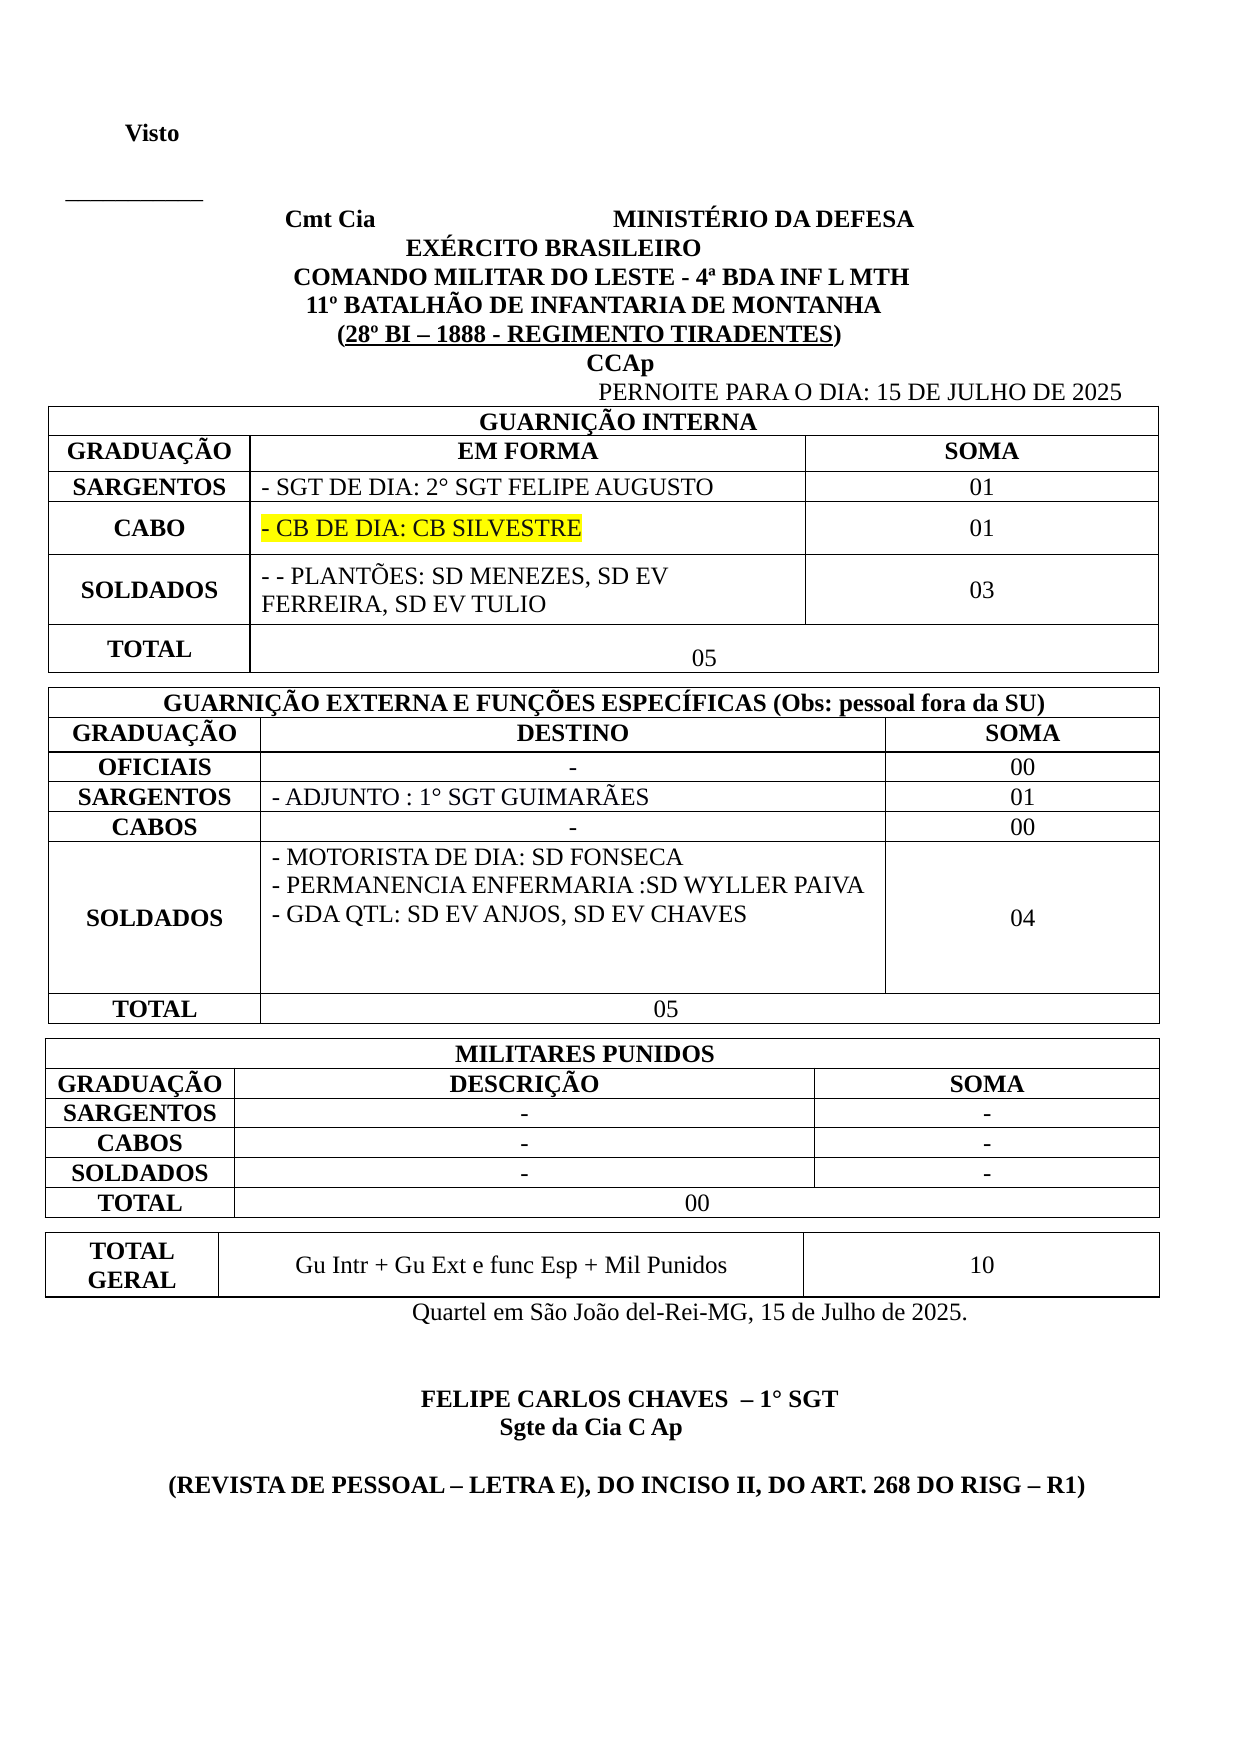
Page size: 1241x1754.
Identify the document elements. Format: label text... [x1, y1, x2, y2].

text Sgte da Cia C Ap [118, 1412, 1122, 1441]
table_cell DESTINO [261, 718, 885, 751]
text 11º BATALHÃO DE INFANTARIA DE MONTANHA [118, 291, 1122, 319]
table_cell SOMA [806, 436, 1158, 471]
table_cell SARGENTOS [49, 472, 249, 501]
table_cell SARGENTOS [49, 782, 260, 811]
text FELIPE CARLOS CHAVES – 1° SGT [118, 1384, 1122, 1412]
table_cell CABOS [46, 1128, 234, 1157]
list Quartel em São João del-Rei-MG, 15 de Julho de 2025. [374, 1298, 1122, 1326]
table_cell SOMA [886, 718, 1159, 751]
table_cell SOLDADOS [49, 555, 249, 624]
table_cell 00 [886, 753, 1159, 781]
table_header 10 [804, 1233, 1159, 1296]
table_cell - - PLANTÕES: SD MENEZES, SD EV FERREIRA, SD EV TULIO [251, 555, 805, 624]
table_cell - [815, 1158, 1159, 1187]
table_cell 05 [261, 994, 1159, 1022]
table_cell - ADJUNTO : 1° SGT GUIMARÃES [261, 782, 885, 811]
table_cell - [261, 812, 885, 841]
table_cell 04 [886, 842, 1159, 993]
table_cell GRADUAÇÃO [49, 436, 249, 471]
table_cell SOLDADOS [46, 1158, 234, 1187]
table_cell - [235, 1158, 814, 1187]
table_cell 00 [235, 1188, 1159, 1217]
table_cell DESCRIÇÃO [235, 1069, 814, 1097]
table_cell 00 [886, 812, 1159, 841]
table_cell CABOS [49, 812, 260, 841]
table_cell TOTAL [49, 625, 249, 672]
text EXÉRCITO BRASILEIRO [118, 233, 1122, 262]
table_cell 01 [806, 502, 1158, 554]
table_header MILITARES PUNIDOS [46, 1039, 1159, 1068]
table_cell OFICIAIS [49, 753, 260, 781]
table_cell TOTAL [49, 994, 260, 1022]
table_header GUARNIÇÃO EXTERNA E FUNÇÕES ESPECÍFICAS (Obs: pessoal fora da SU) [49, 688, 1159, 717]
table_cell SOMA [815, 1069, 1159, 1097]
table_cell - [261, 753, 885, 781]
table_cell - [235, 1099, 814, 1127]
table_cell GRADUAÇÃO [49, 718, 260, 751]
text (REVISTA DE PESSOAL – LETRA E), DO INCISO II, DO ART. 268 DO RISG – R1) [118, 1470, 1122, 1499]
table_cell - [815, 1099, 1159, 1127]
text Visto [106, 118, 1122, 147]
table_header Gu Intr + Gu Ext e func Esp + Mil Punidos [219, 1233, 803, 1296]
table_cell - CB DE DIA: CB SILVESTRE [251, 502, 805, 554]
text COMANDO MILITAR DO LESTE - 4ª BDA INF L MTH [118, 262, 1122, 291]
table_cell - [815, 1128, 1159, 1157]
table_cell - [235, 1128, 814, 1157]
table_header GUARNIÇÃO INTERNA [49, 407, 1158, 435]
table_cell SOLDADOS [49, 842, 260, 993]
table_cell GRADUAÇÃO [46, 1069, 234, 1097]
table_cell TOTAL [46, 1188, 234, 1217]
text PERNOITE PARA O DIA: 15 DE JULHO DE 2025 [118, 377, 1122, 406]
table_cell - MOTORISTA DE DIA: SD FONSECA - PERMANENCIA ENFERMARIA :SD WYLLER PAIVA - GDA QTL: SD EV ANJOS, SD EV CHAVES [261, 842, 885, 993]
table_cell 01 [886, 782, 1159, 811]
table_cell SARGENTOS [46, 1099, 234, 1127]
text CCAp [118, 348, 1122, 377]
text ___________ [59, 176, 1122, 204]
text Cmt Cia MINISTÉRIO DA DEFESA [77, 204, 1122, 233]
table_cell EM FORMA [251, 436, 805, 471]
table_cell 03 [806, 555, 1158, 624]
table_cell - SGT DE DIA: 2° SGT FELIPE AUGUSTO [251, 472, 805, 501]
text (28º BI – 1888 - REGIMENTO TIRADENTES) [118, 319, 1122, 348]
table_cell 01 [806, 472, 1158, 501]
table_cell CABO [49, 502, 249, 554]
table_cell 05 [251, 625, 1158, 672]
table_header TOTAL GERAL [46, 1233, 218, 1296]
